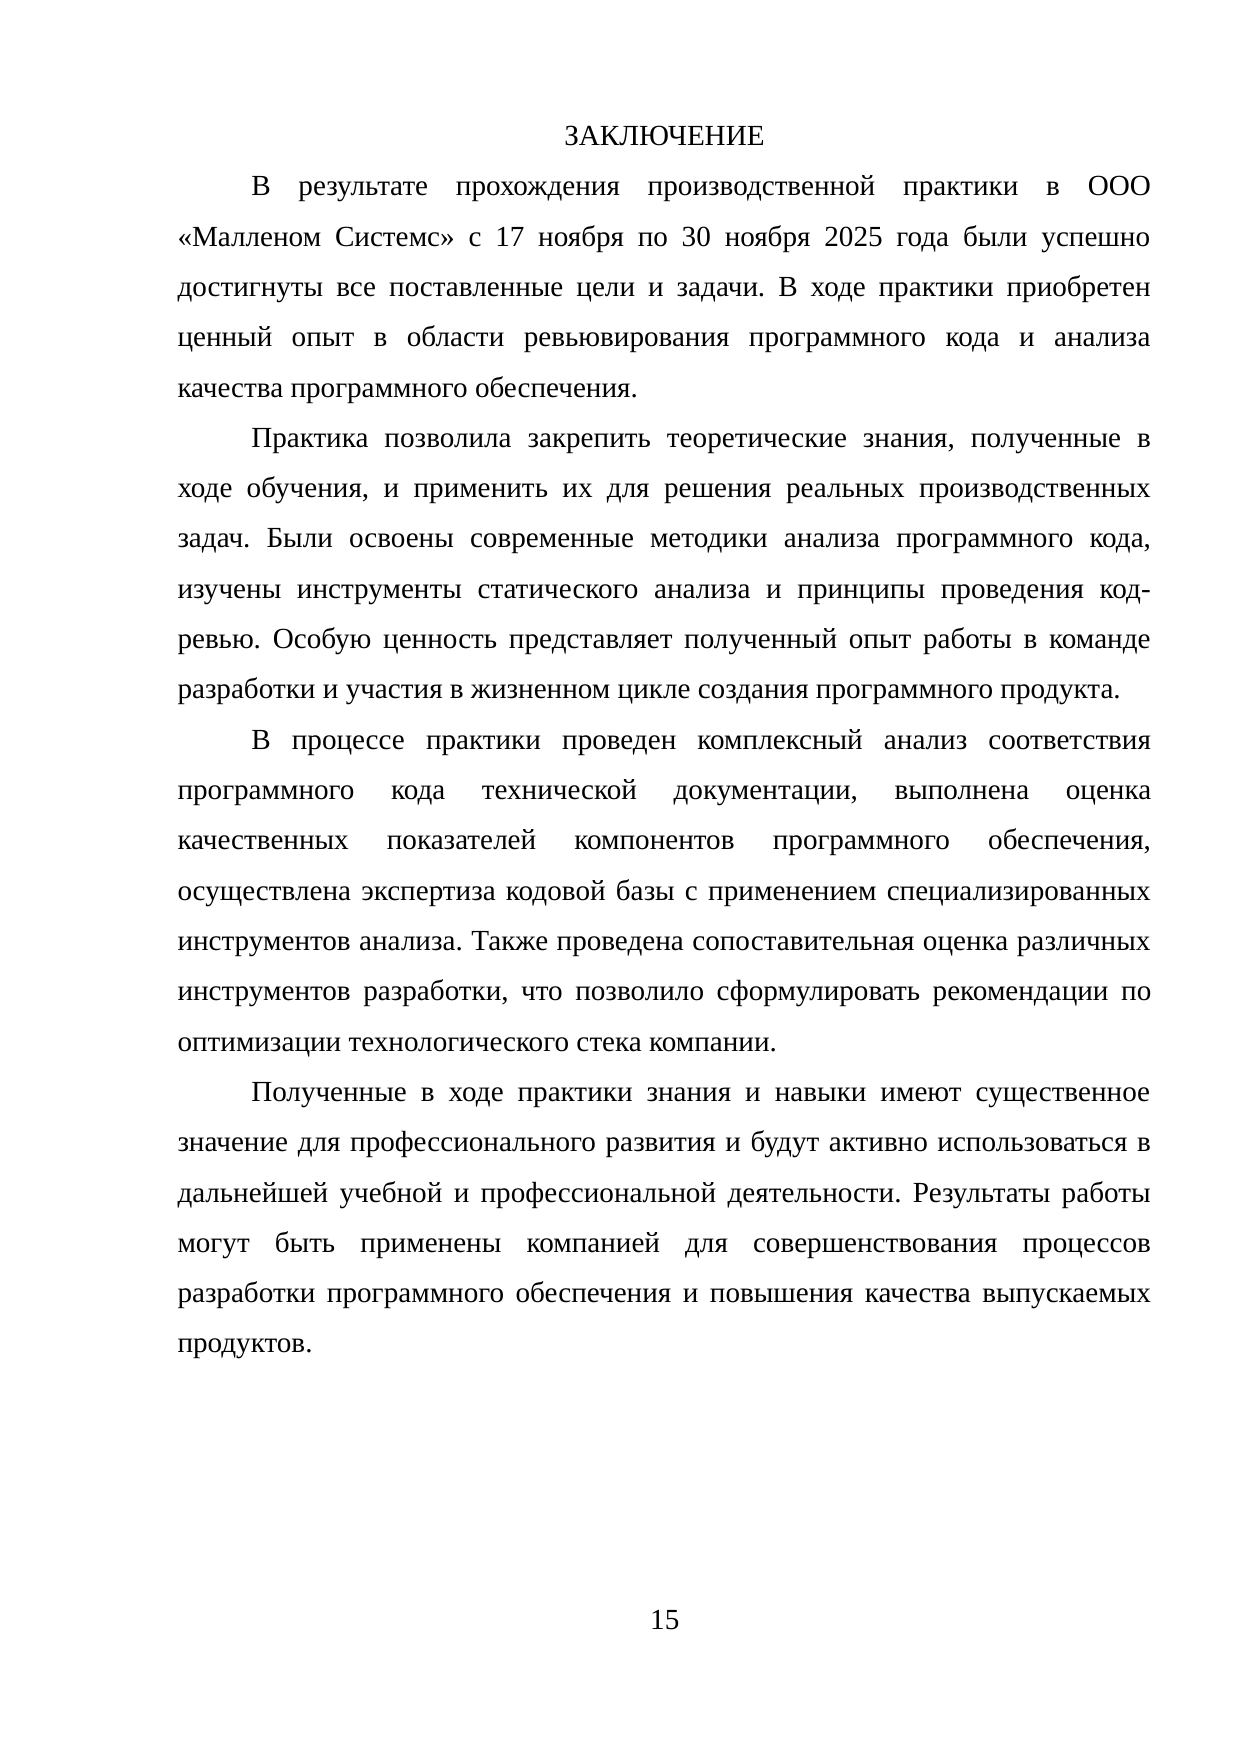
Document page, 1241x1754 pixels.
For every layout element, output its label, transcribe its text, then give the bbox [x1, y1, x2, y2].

subtitle ЗАКЛЮЧЕНИЕ [177, 118, 1152, 152]
text В результате прохождения производственной практики в ООО «Малленом Системс» с 17 ноября по 30 ноября 2025 года были успешно достигнуты все поставленные цели и задачи. В ходе практики приобретен ценный опыт в области ревьювирования программного кода и анализа качества программного обеспечения. [177, 168, 1152, 403]
text В процессе практики проведен комплексный анализ соответствия программного кода технической документации, выполнена оценка качественных показателей компонентов программного обеспечения, осуществлена экспертиза кодовой базы с применением специализированных инструментов анализа. Также проведена сопоставительная оценка различных инструментов разработки, что позволило сформулировать рекомендации по оптимизации технологического стека компании. [177, 722, 1152, 1057]
text Практика позволила закрепить теоретические знания, полученные в ходе обучения, и применить их для решения реальных производственных задач. Были освоены современные методики анализа программного кода, изучены инструменты статического анализа и принципы проведения код-ревью. Особую ценность представляет полученный опыт работы в команде разработки и участия в жизненном цикле создания программного продукта. [177, 420, 1152, 705]
text Полученные в ходе практики знания и навыки имеют существенное значение для профессионального развития и будут активно использоваться в дальнейшей учебной и профессиональной деятельности. Результаты работы могут быть применены компанией для совершенствования процессов разработки программного обеспечения и повышения качества выпускаемых продуктов. [177, 1074, 1152, 1359]
